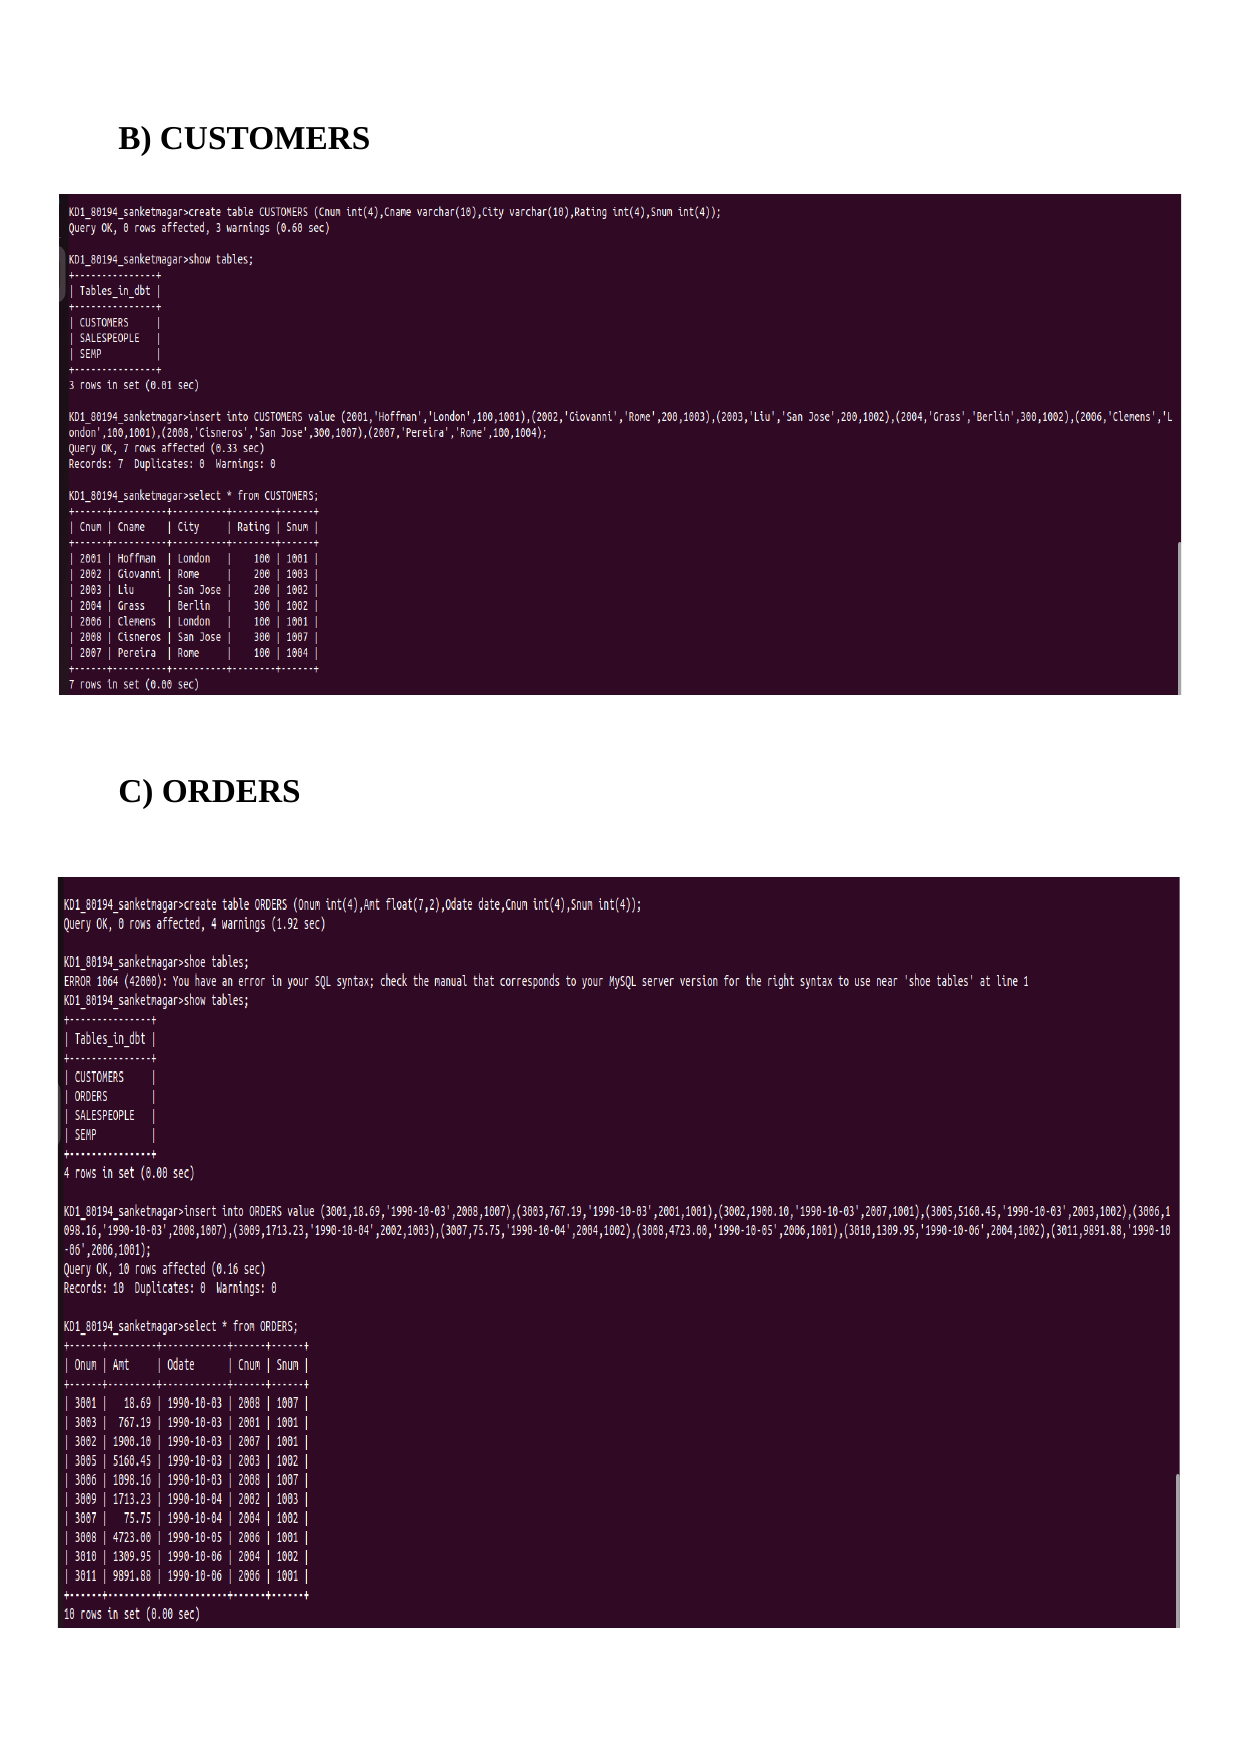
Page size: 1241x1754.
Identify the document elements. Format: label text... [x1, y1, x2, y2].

picture [57, 877, 1180, 1628]
picture [59, 194, 1182, 695]
text B) CUSTOMERS [118, 118, 1122, 156]
text C) ORDERS [118, 772, 1122, 810]
